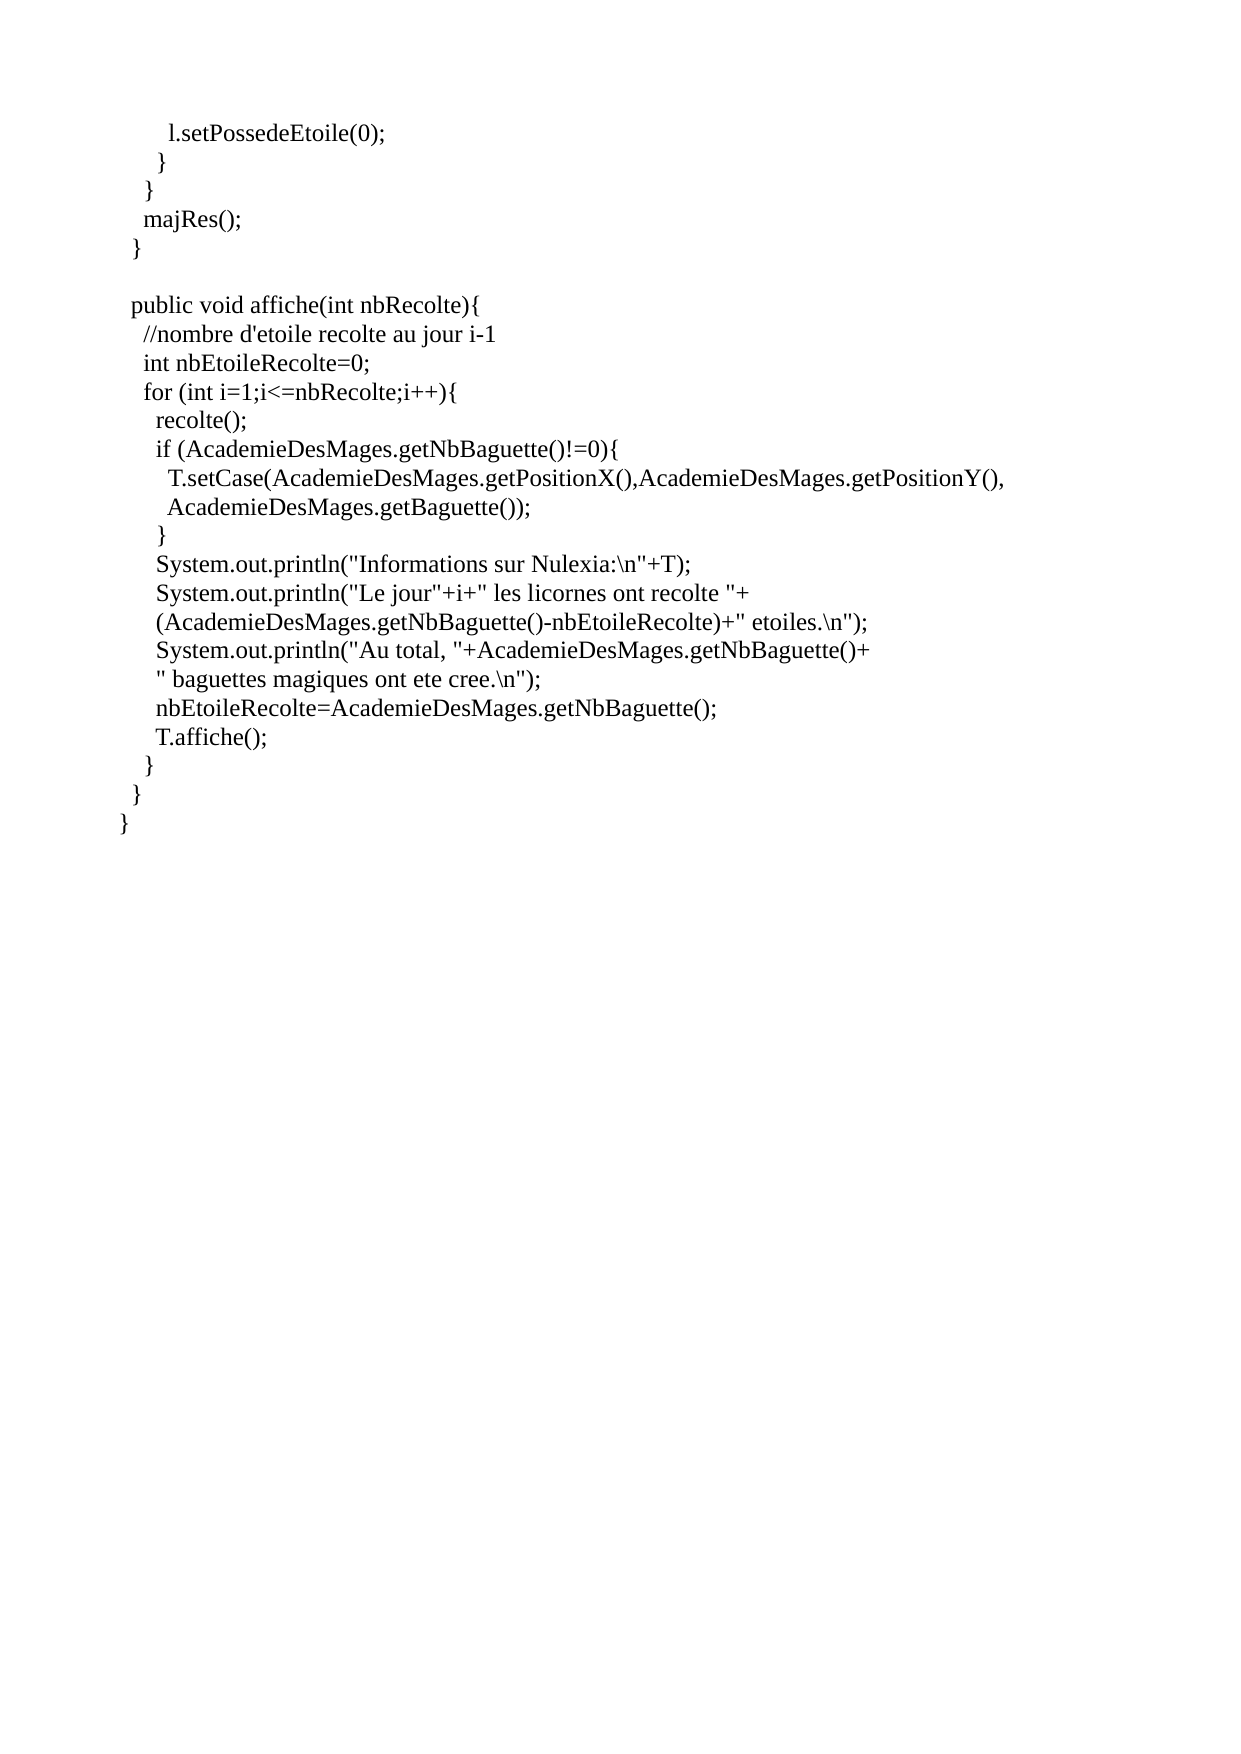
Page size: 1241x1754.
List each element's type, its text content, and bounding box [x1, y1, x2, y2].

text } [118, 751, 1122, 779]
text System.out.println("Informations sur Nulexia:\n"+T); [118, 549, 1122, 578]
text if (AcademieDesMages.getNbBaguette()!=0){ [118, 434, 1122, 463]
text l.setPossedeEtoile(0); [118, 118, 1122, 147]
text } [118, 233, 1122, 262]
text } [118, 147, 1122, 176]
text T.affiche(); [118, 722, 1122, 751]
text System.out.println("Le jour"+i+" les licornes ont recolte "+ [118, 578, 1122, 607]
text for (int i=1;i<=nbRecolte;i++){ [118, 377, 1122, 406]
text } [118, 779, 1122, 808]
text int nbEtoileRecolte=0; [118, 348, 1122, 377]
text nbEtoileRecolte=AcademieDesMages.getNbBaguette(); [118, 693, 1122, 722]
text } [118, 808, 1122, 837]
text recolte(); [118, 406, 1122, 434]
text System.out.println("Au total, "+AcademieDesMages.getNbBaguette()+ [118, 636, 1122, 664]
text majRes(); [118, 204, 1122, 233]
text //nombre d'etoile recolte au jour i-1 [118, 319, 1122, 348]
text AcademieDesMages.getBaguette()); [118, 492, 1122, 521]
text } [118, 521, 1122, 549]
text public void affiche(int nbRecolte){ [118, 291, 1122, 319]
text " baguettes magiques ont ete cree.\n"); [118, 664, 1122, 693]
text T.setCase(AcademieDesMages.getPositionX(),AcademieDesMages.getPositionY(), [118, 463, 1122, 492]
text (AcademieDesMages.getNbBaguette()-nbEtoileRecolte)+" etoiles.\n"); [118, 607, 1122, 636]
text } [118, 176, 1122, 204]
